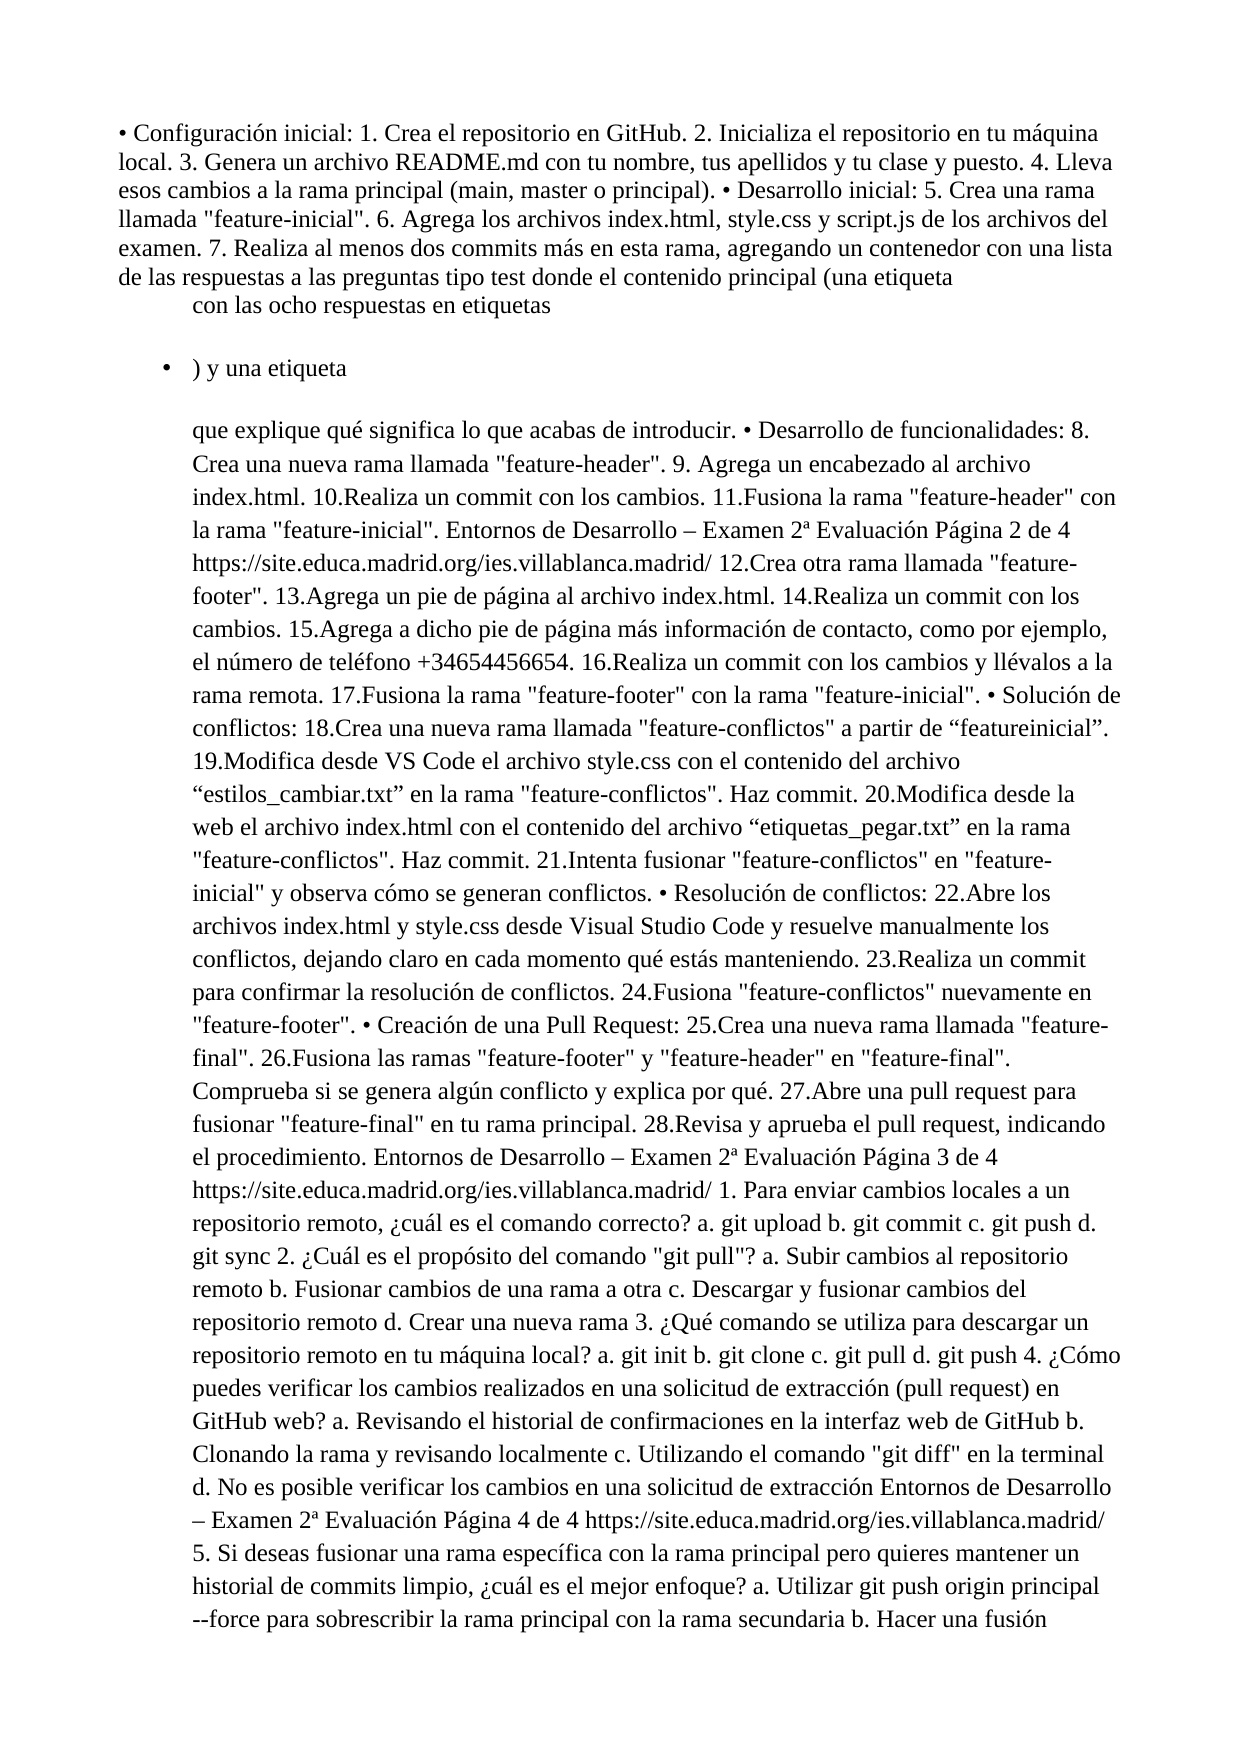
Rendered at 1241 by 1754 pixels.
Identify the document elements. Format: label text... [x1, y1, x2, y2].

list que explique qué significa lo que acabas de introducir. • Desarrollo de funcionalidades: 8. Crea una nueva rama llamada "feature-header". 9. Agrega un encabezado al archivo index.html. 10.Realiza un commit con los cambios. 11.Fusiona la rama "feature-header" con la rama "feature-inicial". Entornos de Desarrollo – Examen 2ª Evaluación Página 2 de 4 https://site.educa.madrid.org/ies.villablanca.madrid/ 12.Crea otra rama llamada "feature-footer". 13.Agrega un pie de página al archivo index.html. 14.Realiza un commit con los cambios. 15.Agrega a dicho pie de página más información de contacto, como por ejemplo, el número de teléfono +34654456654. 16.Realiza un commit con los cambios y llévalos a la rama remota. 17.Fusiona la rama "feature-footer" con la rama "feature-inicial". • Solución de conflictos: 18.Crea una nueva rama llamada "feature-conflictos" a partir de “featureinicial”. 19.Modifica desde VS Code el archivo style.css con el contenido del archivo “estilos_cambiar.txt” en la rama "feature-conflictos". Haz commit. 20.Modifica desde la web el archivo index.html con el contenido del archivo “etiquetas_pegar.txt” en la rama "feature-conflictos". Haz commit. 21.Intenta fusionar "feature-conflictos" en "feature-inicial" y observa cómo se generan conflictos. • Resolución de conflictos: 22.Abre los archivos index.html y style.css desde Visual Studio Code y resuelve manualmente los conflictos, dejando claro en cada momento qué estás manteniendo. 23.Realiza un commit para confirmar la resolución de conflictos. 24.Fusiona "feature-conflictos" nuevamente en "feature-footer". • Creación de una Pull Request: 25.Crea una nueva rama llamada "feature-final". 26.Fusiona las ramas "feature-footer" y "feature-header" en "feature-final". Comprueba si se genera algún conflicto y explica por qué. 27.Abre una pull request para fusionar "feature-final" en tu rama principal. 28.Revisa y aprueba el pull request, indicando el procedimiento. Entornos de Desarrollo – Examen 2ª Evaluación Página 3 de 4 https://site.educa.madrid.org/ies.villablanca.madrid/ 1. Para enviar cambios locales a un repositorio remoto, ¿cuál es el comando correcto? a. git upload b. git commit c. git push d. git sync 2. ¿Cuál es el propósito del comando "git pull"? a. Subir cambios al repositorio remoto b. Fusionar cambios de una rama a otra c. Descargar y fusionar cambios del repositorio remoto d. Crear una nueva rama 3. ¿Qué comando se utiliza para descargar un repositorio remoto en tu máquina local? a. git init b. git clone c. git pull d. git push 4. ¿Cómo puedes verificar los cambios realizados en una solicitud de extracción (pull request) en GitHub web? a. Revisando el historial de confirmaciones en la interfaz web de GitHub b. Clonando la rama y revisando localmente c. Utilizando el comando "git diff" en la terminal d. No es posible verificar los cambios en una solicitud de extracción Entornos de Desarrollo – Examen 2ª Evaluación Página 4 de 4 https://site.educa.madrid.org/ies.villablanca.madrid/ 5. Si deseas fusionar una rama específica con la rama principal pero quieres mantener un historial de commits limpio, ¿cuál es el mejor enfoque? a. Utilizar git push origin principal --force para sobrescribir la rama principal con la rama secundaria b. Hacer una fusión [162, 416, 1122, 1633]
list con las ocho respuestas en etiquetas [162, 291, 1122, 319]
text • Configuración inicial: 1. Crea el repositorio en GitHub. 2. Inicializa el repositorio en tu máquina local. 3. Genera un archivo README.md con tu nombre, tus apellidos y tu clase y puesto. 4. Lleva esos cambios a la rama principal (main, master o principal). • Desarrollo inicial: 5. Crea una rama llamada "feature-inicial". 6. Agrega los archivos index.html, style.css y script.js de los archivos del examen. 7. Realiza al menos dos commits más en esta rama, agregando un contenedor con una lista de las respuestas a las preguntas tipo test donde el contenido principal (una etiqueta [118, 118, 1122, 291]
list ) y una etiqueta [162, 353, 1122, 382]
